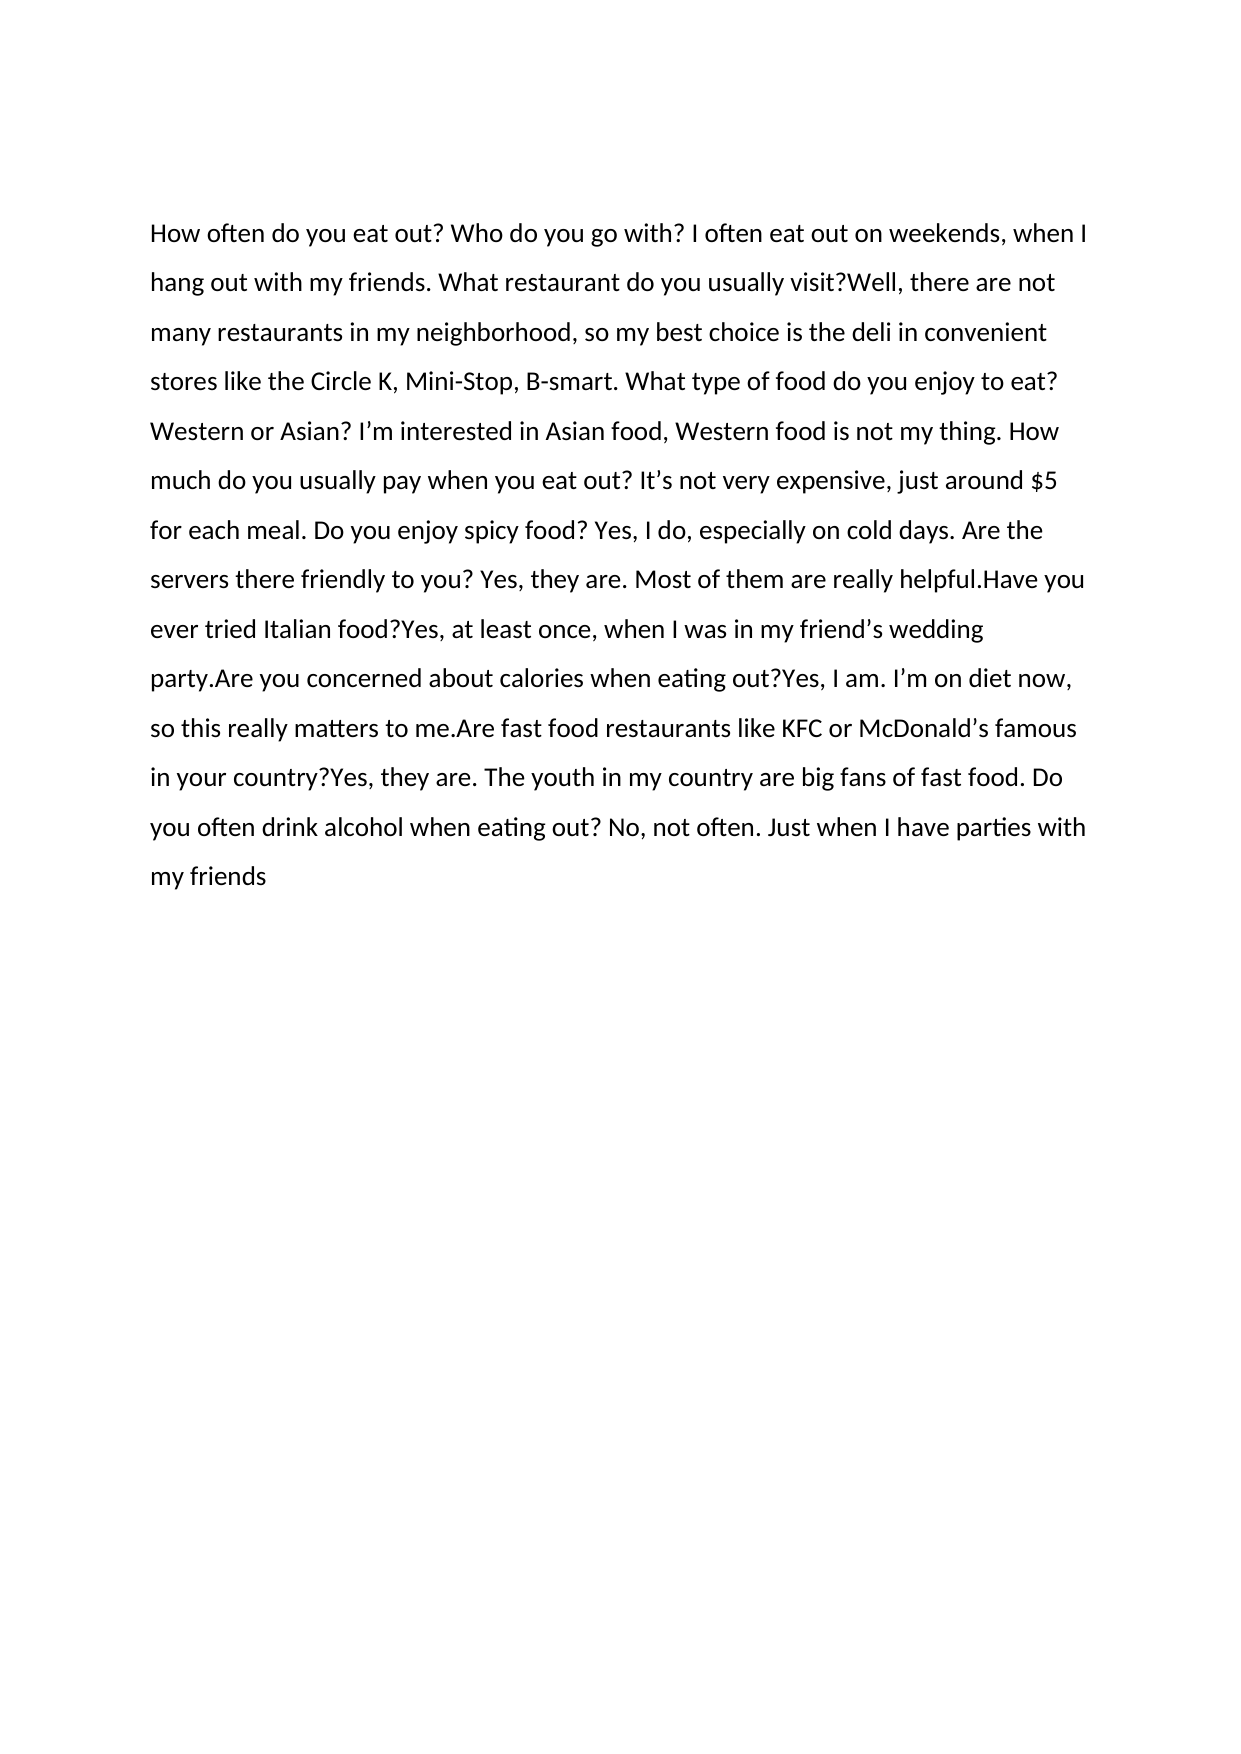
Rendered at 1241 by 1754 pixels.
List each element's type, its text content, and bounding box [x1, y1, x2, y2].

text How often do you eat out? Who do you go with? I often eat out on weekends, when I hang out with my friends. What restaurant do you usually visit?Well, there are not many restaurants in my neighborhood, so my best choice is the deli in convenient stores like the Circle K, Mini-Stop, B-smart. What type of food do you enjoy to eat? Western or Asian? I’m interested in Asian food, Western food is not my thing. How much do you usually pay when you eat out? It’s not very expensive, just around $5 for each meal. Do you enjoy spicy food? Yes, I do, especially on cold days. Are the servers there friendly to you? Yes, they are. Most of them are really helpful.Have you ever tried Italian food?Yes, at least once, when I was in my friend’s wedding party.Are you concerned about calories when eating out?Yes, I am. I’m on diet now, so this really matters to me.Are fast food restaurants like KFC or McDonald’s famous in your country?Yes, they are. The youth in my country are big fans of fast food. Do you often drink alcohol when eating out? No, not often. Just when I have parties with my friends [150, 216, 1090, 892]
